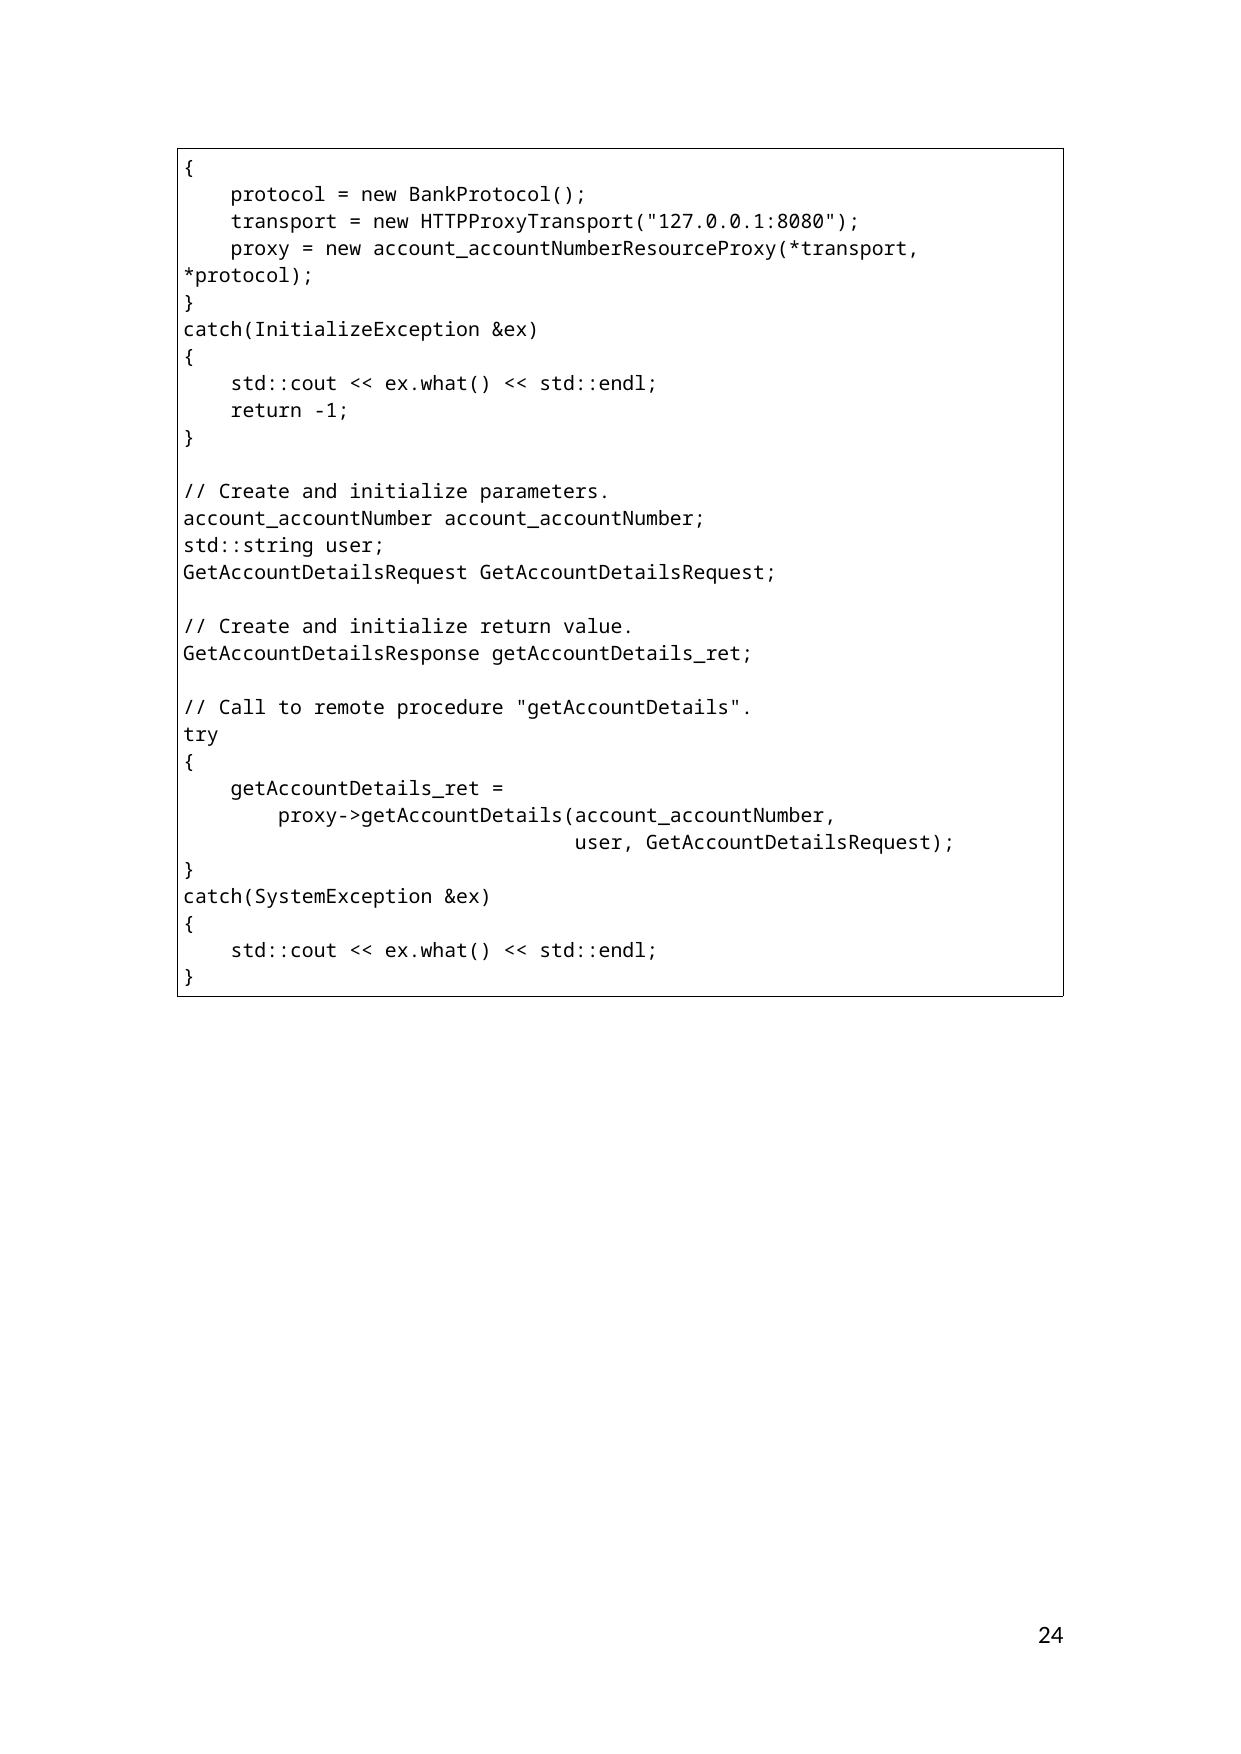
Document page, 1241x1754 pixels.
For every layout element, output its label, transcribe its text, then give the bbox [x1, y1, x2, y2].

table_header { protocol = new BankProtocol(); transport = new HTTPProxyTransport("127.0.0.1:8080"); proxy = new account_accountNumberResourceProxy(*transport, *protocol); } catch(InitializeException &ex) { std::cout << ex.what() << std::endl; return -1; } // Create and initialize parameters. account_accountNumber account_accountNumber; std::string user; GetAccountDetailsRequest GetAccountDetailsRequest; // Create and initialize return value. GetAccountDetailsResponse getAccountDetails_ret; // Call to remote procedure "getAccountDetails". try { getAccountDetails_ret = proxy->getAccountDetails(account_accountNumber, user, GetAccountDetailsRequest); } catch(SystemException &ex) { std::cout << ex.what() << std::endl; } [178, 149, 1063, 996]
